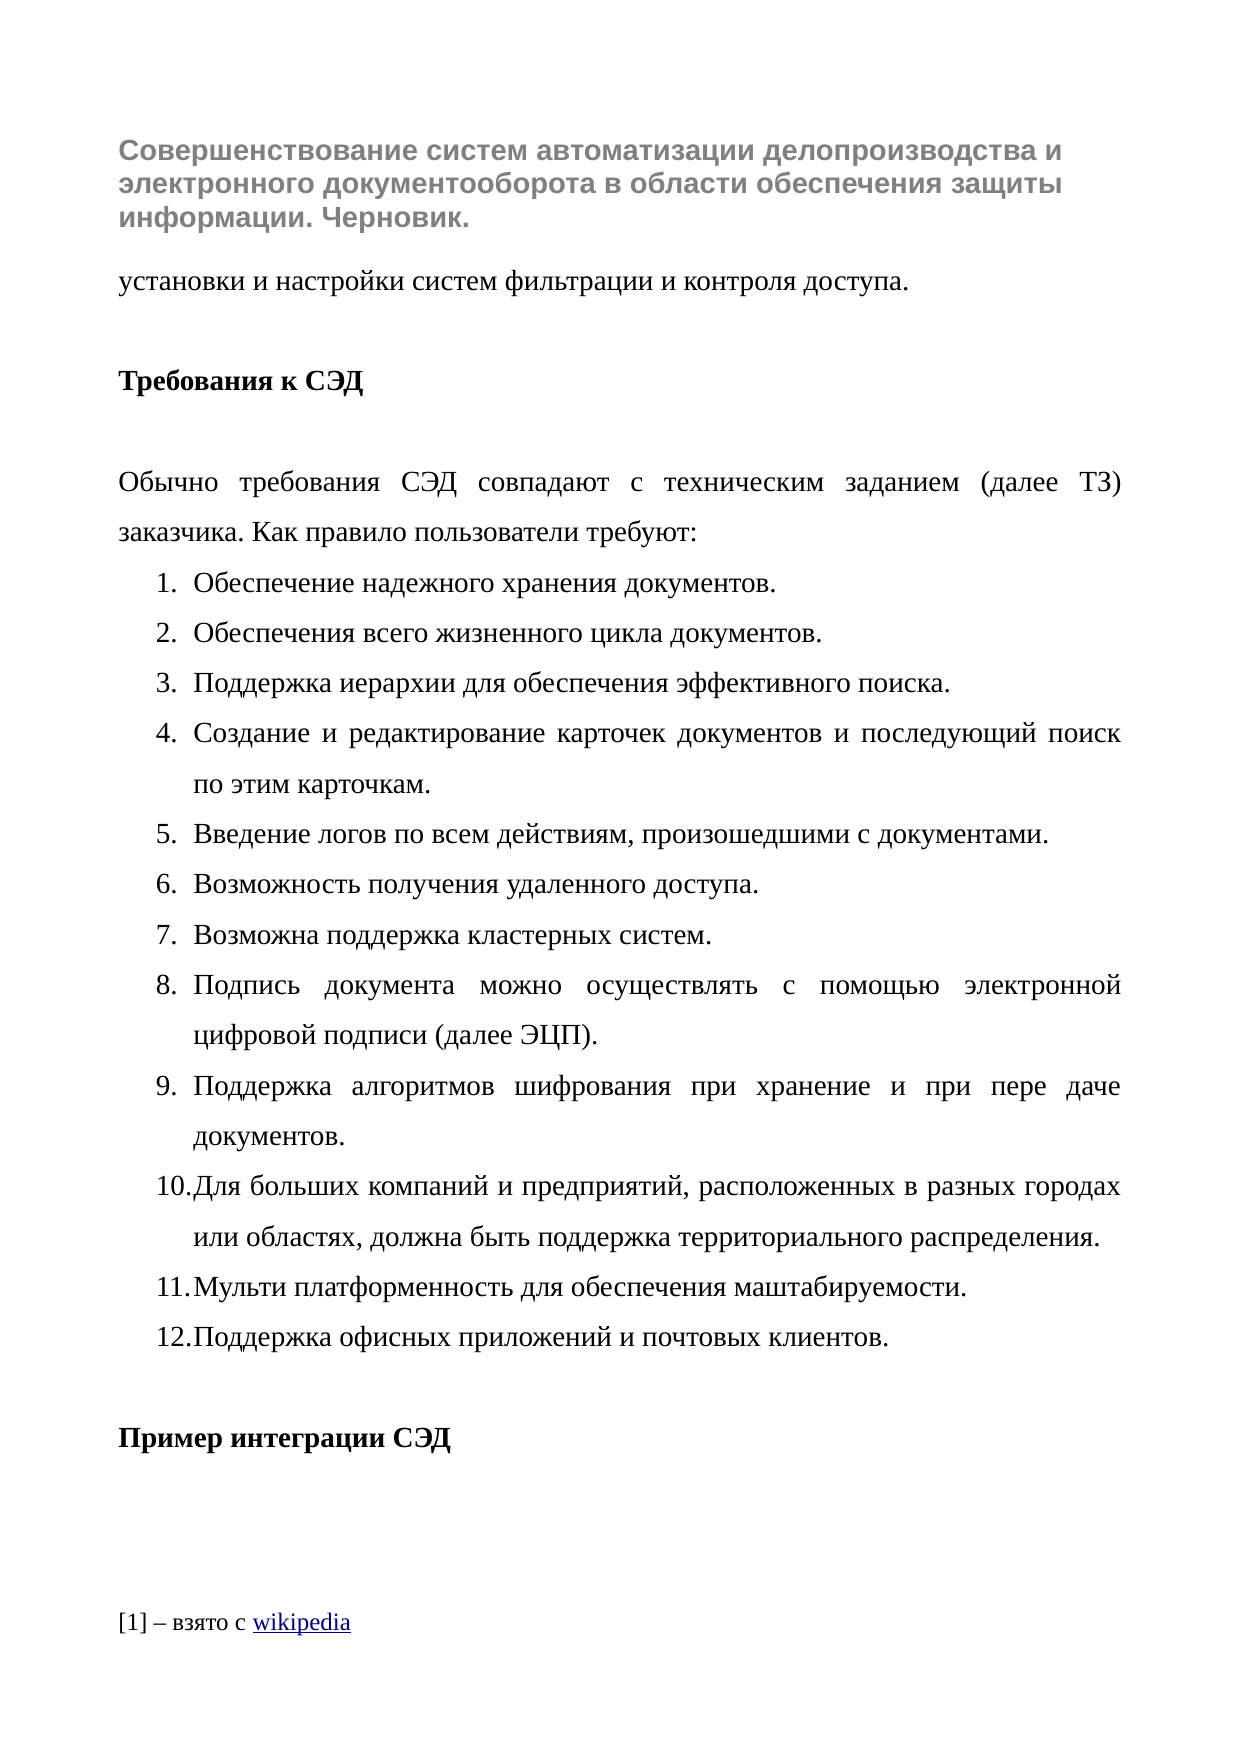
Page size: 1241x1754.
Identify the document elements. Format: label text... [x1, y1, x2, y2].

list Возможна поддержка кластерных систем. [156, 917, 1122, 950]
list Для больших компаний и предприятий, расположенных в разных городах или областях, должна быть поддержка территориального распределения. [156, 1168, 1122, 1252]
text Требования к СЭД [118, 363, 1122, 397]
list Поддержка офисных приложений и почтовых клиентов. [156, 1319, 1122, 1353]
list Поддержка иерархии для обеспечения эффективного поиска. [156, 665, 1122, 699]
text Обычно требования СЭД совпадают с техническим заданием (далее ТЗ) заказчика. Как правило пользователи требуют: [118, 464, 1122, 548]
list Введение логов по всем действиям, произошедшими с документами. [156, 816, 1122, 850]
list Создание и редактирование карточек документов и последующий поиск по этим карточкам. [156, 716, 1122, 799]
list Мульти платформенность для обеспечения маштабируемости. [156, 1269, 1122, 1303]
text установки и настройки систем фильтрации и контроля доступа. [118, 263, 1122, 296]
text Пример интеграции СЭД [118, 1420, 1122, 1453]
list Поддержка алгоритмов шифрования при хранение и при пере даче документов. [156, 1068, 1122, 1152]
list Обеспечения всего жизненного цикла документов. [156, 615, 1122, 648]
list Возможность получения удаленного доступа. [156, 867, 1122, 900]
list Подпись документа можно осуществлять с помощью электронной цифровой подписи (далее ЭЦП). [156, 967, 1122, 1051]
list Обеспечение надежного хранения документов. [156, 565, 1122, 598]
